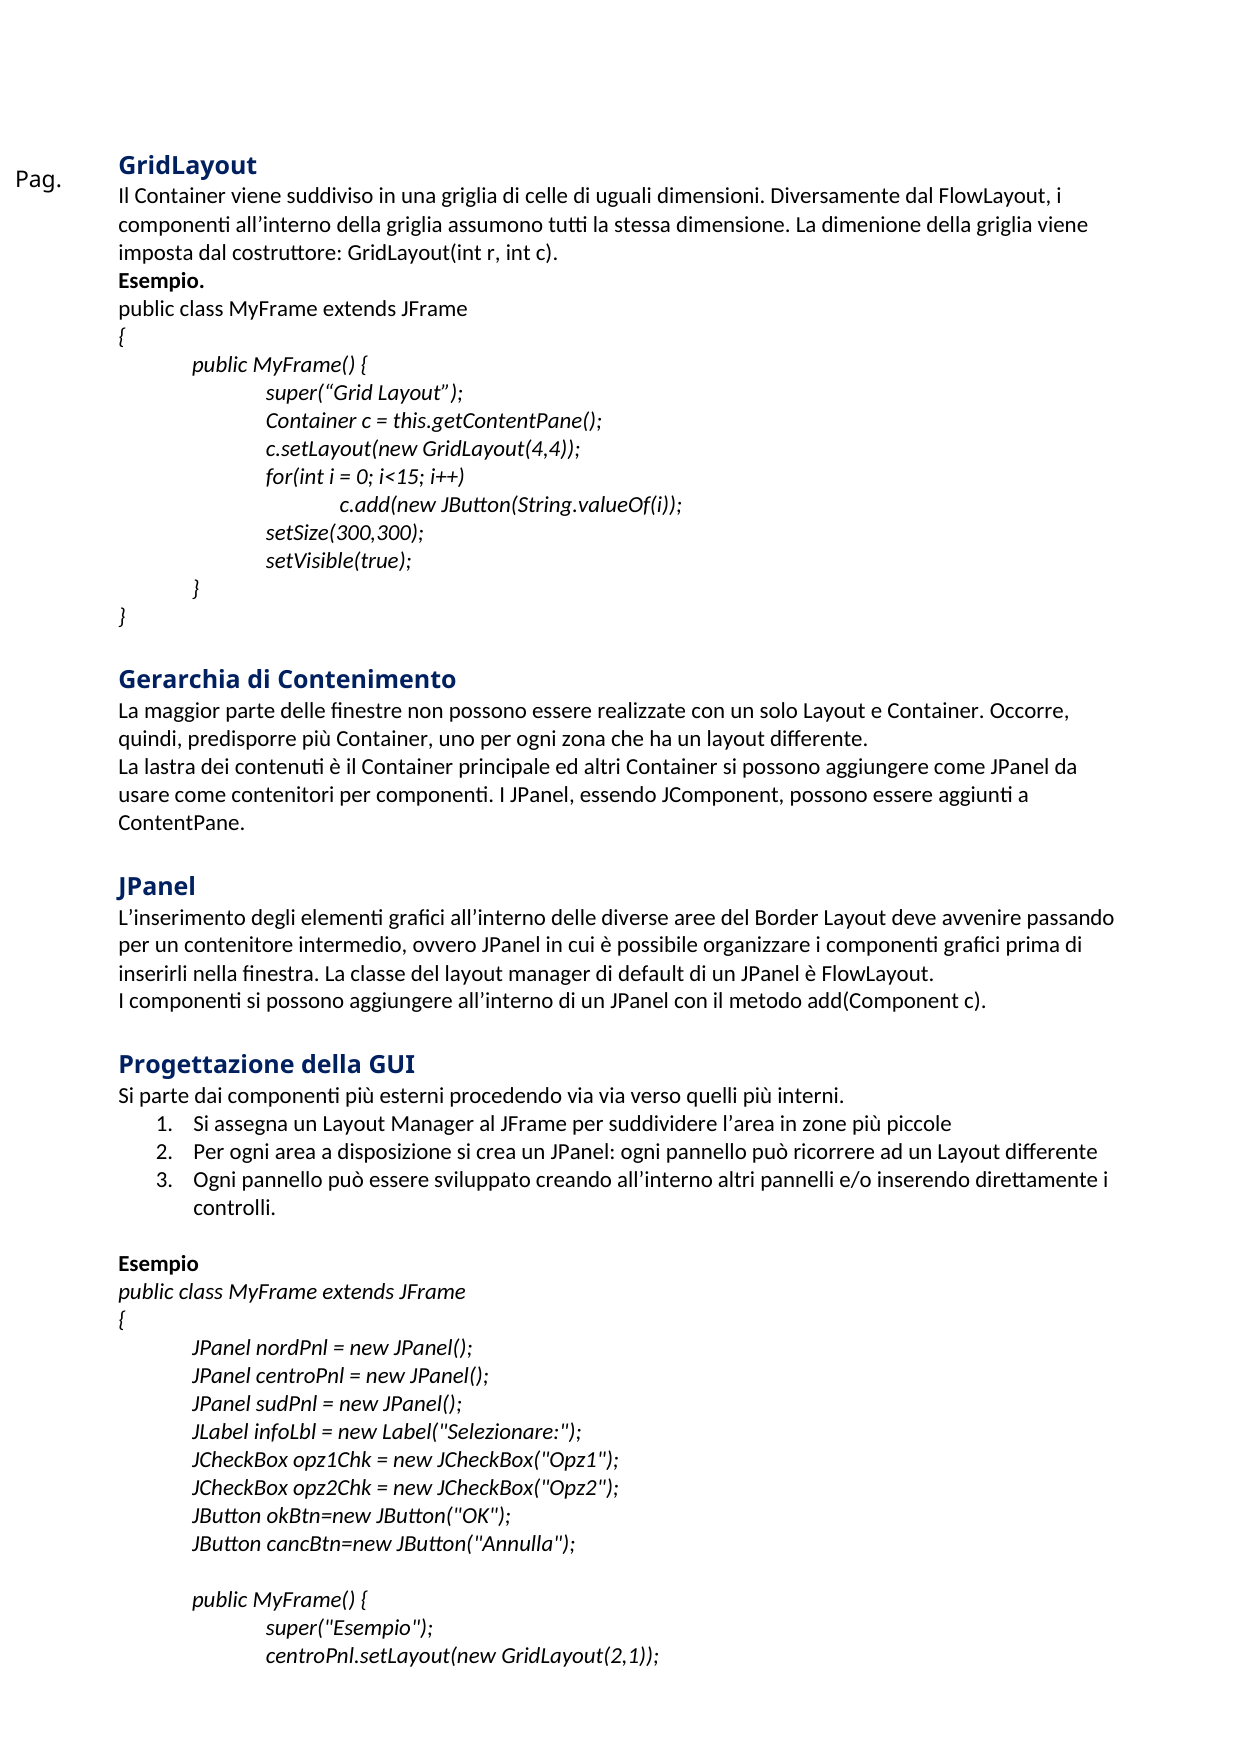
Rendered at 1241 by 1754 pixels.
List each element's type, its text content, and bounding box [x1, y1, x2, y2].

text { [118, 322, 1122, 350]
text setSize(300,300); [192, 518, 1122, 546]
list Si assegna un Layout Manager al JFrame per suddividere l’area in zone più piccole [156, 1109, 1122, 1137]
text super("Esempio"); [192, 1613, 1122, 1641]
subtitle GridLayout [118, 148, 1122, 182]
text public MyFrame() { [118, 1585, 1122, 1613]
text La lastra dei contenuti è il Container principale ed altri Container si possono aggiungere come JPanel da usare come contenitori per componenti. I JPanel, essendo JComponent, possono essere aggiunti a ContentPane. [118, 752, 1122, 836]
text setVisible(true); [192, 546, 1122, 574]
text JPanel centroPnl = new JPanel(); [118, 1361, 1122, 1389]
text Container c = this.getContentPane(); [192, 406, 1122, 434]
text Esempio [118, 1249, 1122, 1277]
text public class MyFrame extends JFrame [118, 1277, 1122, 1305]
text JPanel sudPnl = new JPanel(); [118, 1389, 1122, 1417]
text super(“Grid Layout”); [192, 378, 1122, 406]
text JButton cancBtn=new JButton("Annulla"); [118, 1529, 1122, 1557]
text JButton okBtn=new JButton("OK"); [118, 1501, 1122, 1529]
text La maggior parte delle finestre non possono essere realizzate con un solo Layout e Container. Occorre, quindi, predisporre più Container, uno per ogni zona che ha un layout differente. [118, 696, 1122, 752]
text public class MyFrame extends JFrame [118, 294, 1122, 322]
text { [118, 1305, 1122, 1333]
text JLabel infoLbl = new Label("Selezionare:"); [118, 1417, 1122, 1445]
text Esempio. [118, 266, 1122, 294]
text for(int i = 0; i<15; i++) [192, 462, 1122, 490]
text c.add(new JButton(String.valueOf(i)); [266, 490, 1122, 518]
text L’inserimento degli elementi grafici all’interno delle diverse aree del Border Layout deve avvenire passando per un contenitore intermedio, ovvero JPanel in cui è possibile organizzare i componenti grafici prima di inserirli nella finestra. La classe del layout manager di default di un JPanel è FlowLayout. [118, 903, 1122, 987]
text } [118, 574, 1122, 602]
text Si parte dai componenti più esterni procedendo via via verso quelli più interni. [118, 1081, 1122, 1109]
text I componenti si possono aggiungere all’interno di un JPanel con il metodo add(Component c). [118, 987, 1122, 1015]
list Ogni pannello può essere sviluppato creando all’interno altri pannelli e/o inserendo direttamente i controlli. [156, 1165, 1122, 1221]
text public MyFrame() { [118, 350, 1122, 378]
list Per ogni area a disposizione si crea un JPanel: ogni pannello può ricorrere ad un Layout differente [156, 1137, 1122, 1165]
text c.setLayout(new GridLayout(4,4)); [192, 434, 1122, 462]
text JCheckBox opz2Chk = new JCheckBox("Opz2"); [118, 1473, 1122, 1501]
text } [118, 602, 1122, 630]
text centroPnl.setLayout(new GridLayout(2,1)); [192, 1641, 1122, 1669]
subtitle Gerarchia di Contenimento [118, 662, 1122, 696]
subtitle JPanel [118, 868, 1122, 903]
text JPanel nordPnl = new JPanel(); [118, 1333, 1122, 1361]
text JCheckBox opz1Chk = new JCheckBox("Opz1"); [118, 1445, 1122, 1473]
text Il Container viene suddiviso in una griglia di celle di uguali dimensioni. Diversamente dal FlowLayout, i componenti all’interno della griglia assumono tutti la stessa dimensione. La dimenione della griglia viene imposta dal costruttore: GridLayout(int r, int c). [118, 182, 1122, 266]
subtitle Progettazione della GUI [118, 1047, 1122, 1081]
